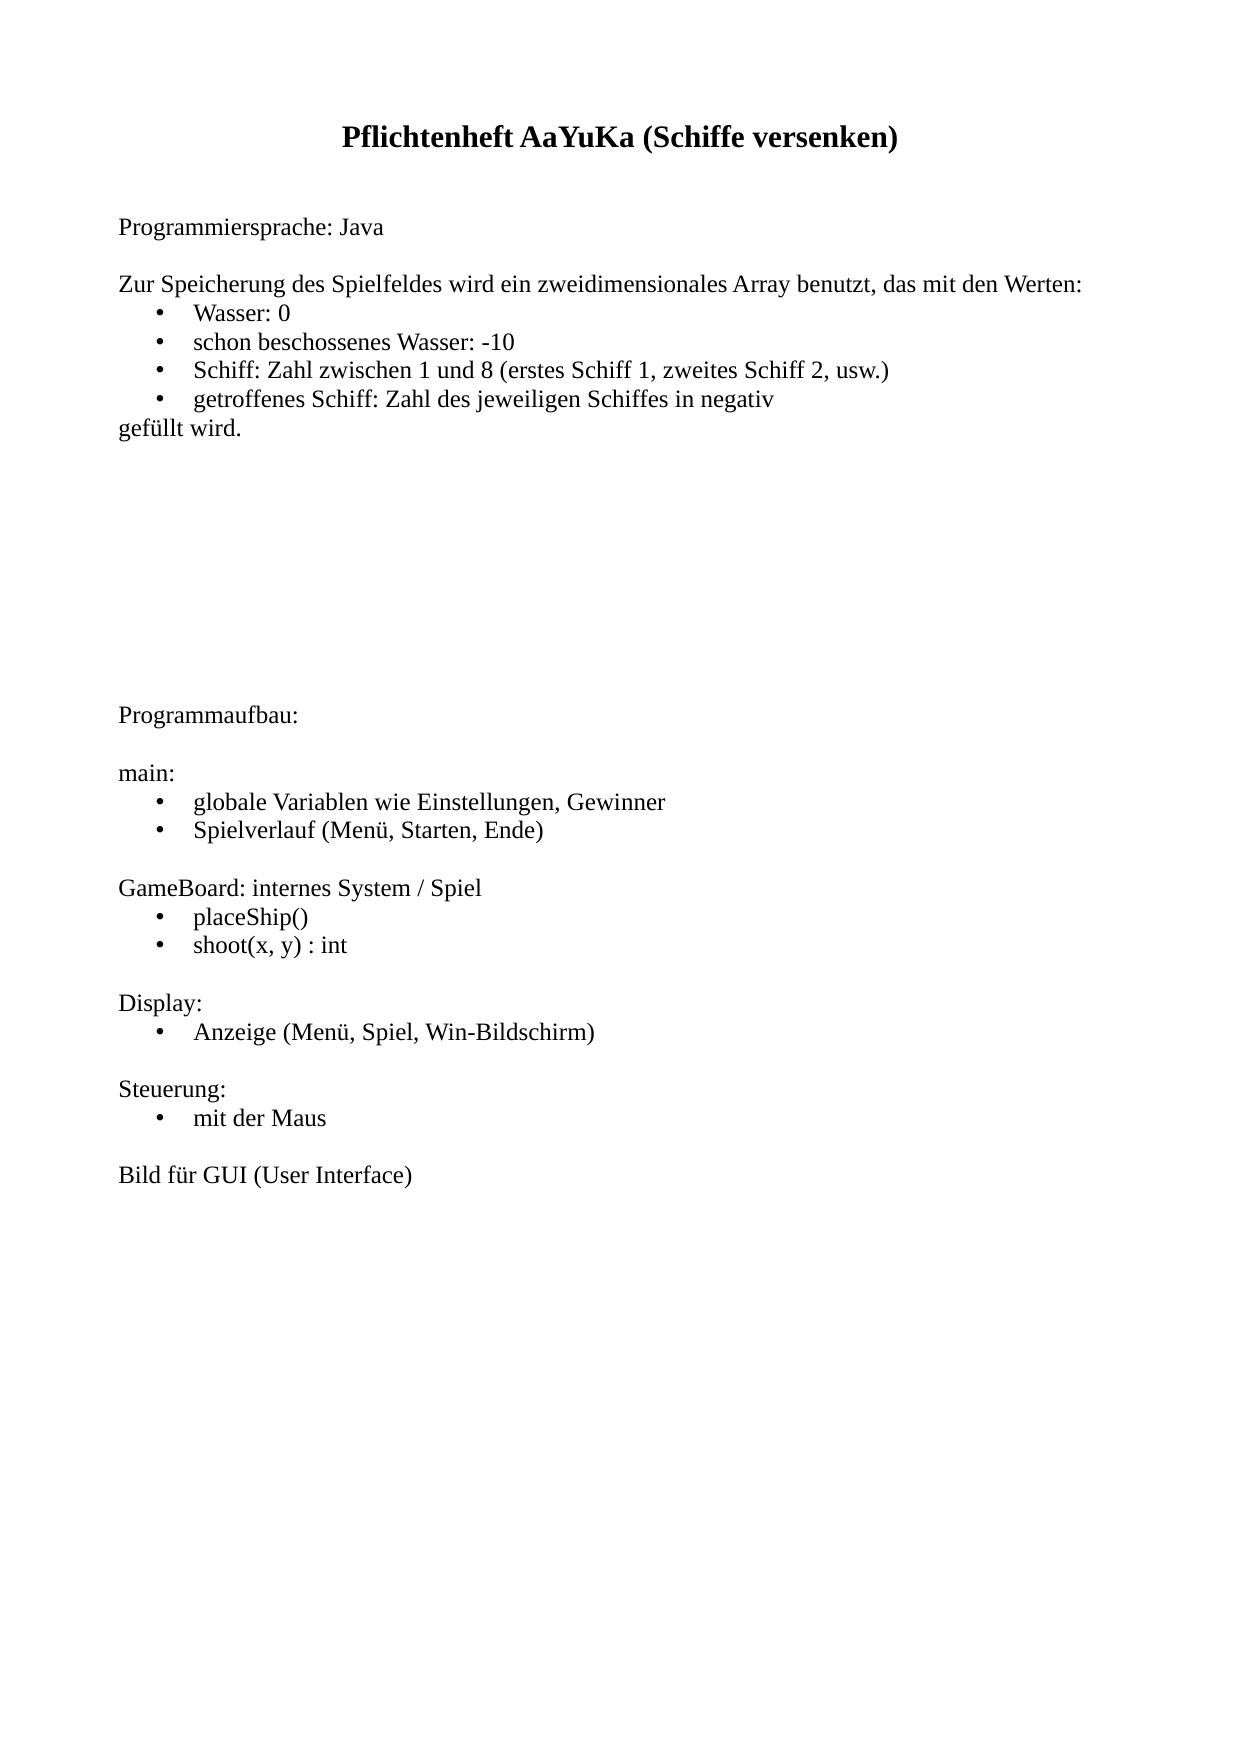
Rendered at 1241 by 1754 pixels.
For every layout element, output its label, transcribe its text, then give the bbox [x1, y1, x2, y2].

list getroffenes Schiff: Zahl des jeweiligen Schiffes in negativ [156, 384, 1122, 413]
list mit der Maus [156, 1103, 1122, 1132]
text Programmiersprache: Java [118, 212, 1122, 240]
list Anzeige (Menü, Spiel, Win-Bildschirm) [156, 1017, 1122, 1045]
text Programmaufbau: [118, 700, 1122, 729]
list schon beschossenes Wasser: -10 [156, 327, 1122, 355]
list shoot(x, y) : int [156, 930, 1122, 959]
text main: [118, 758, 1122, 787]
text Bild für GUI (User Interface) [118, 1160, 1122, 1189]
list Schiff: Zahl zwischen 1 und 8 (erstes Schiff 1, zweites Schiff 2, usw.) [156, 355, 1122, 384]
list Spielverlauf (Menü, Starten, Ende) [156, 815, 1122, 844]
text Zur Speicherung des Spielfeldes wird ein zweidimensionales Array benutzt, das mit den Werten: [118, 269, 1122, 298]
text GameBoard: internes System / Spiel [118, 873, 1122, 902]
list globale Variablen wie Einstellungen, Gewinner [156, 787, 1122, 815]
text Steuerung: [118, 1074, 1122, 1103]
text Display: [118, 988, 1122, 1017]
list Wasser: 0 [156, 298, 1122, 327]
text gefüllt wird. [118, 413, 1122, 442]
list placeShip() [156, 902, 1122, 930]
text Pflichtenheft AaYuKa (Schiffe versenken) [118, 118, 1122, 154]
